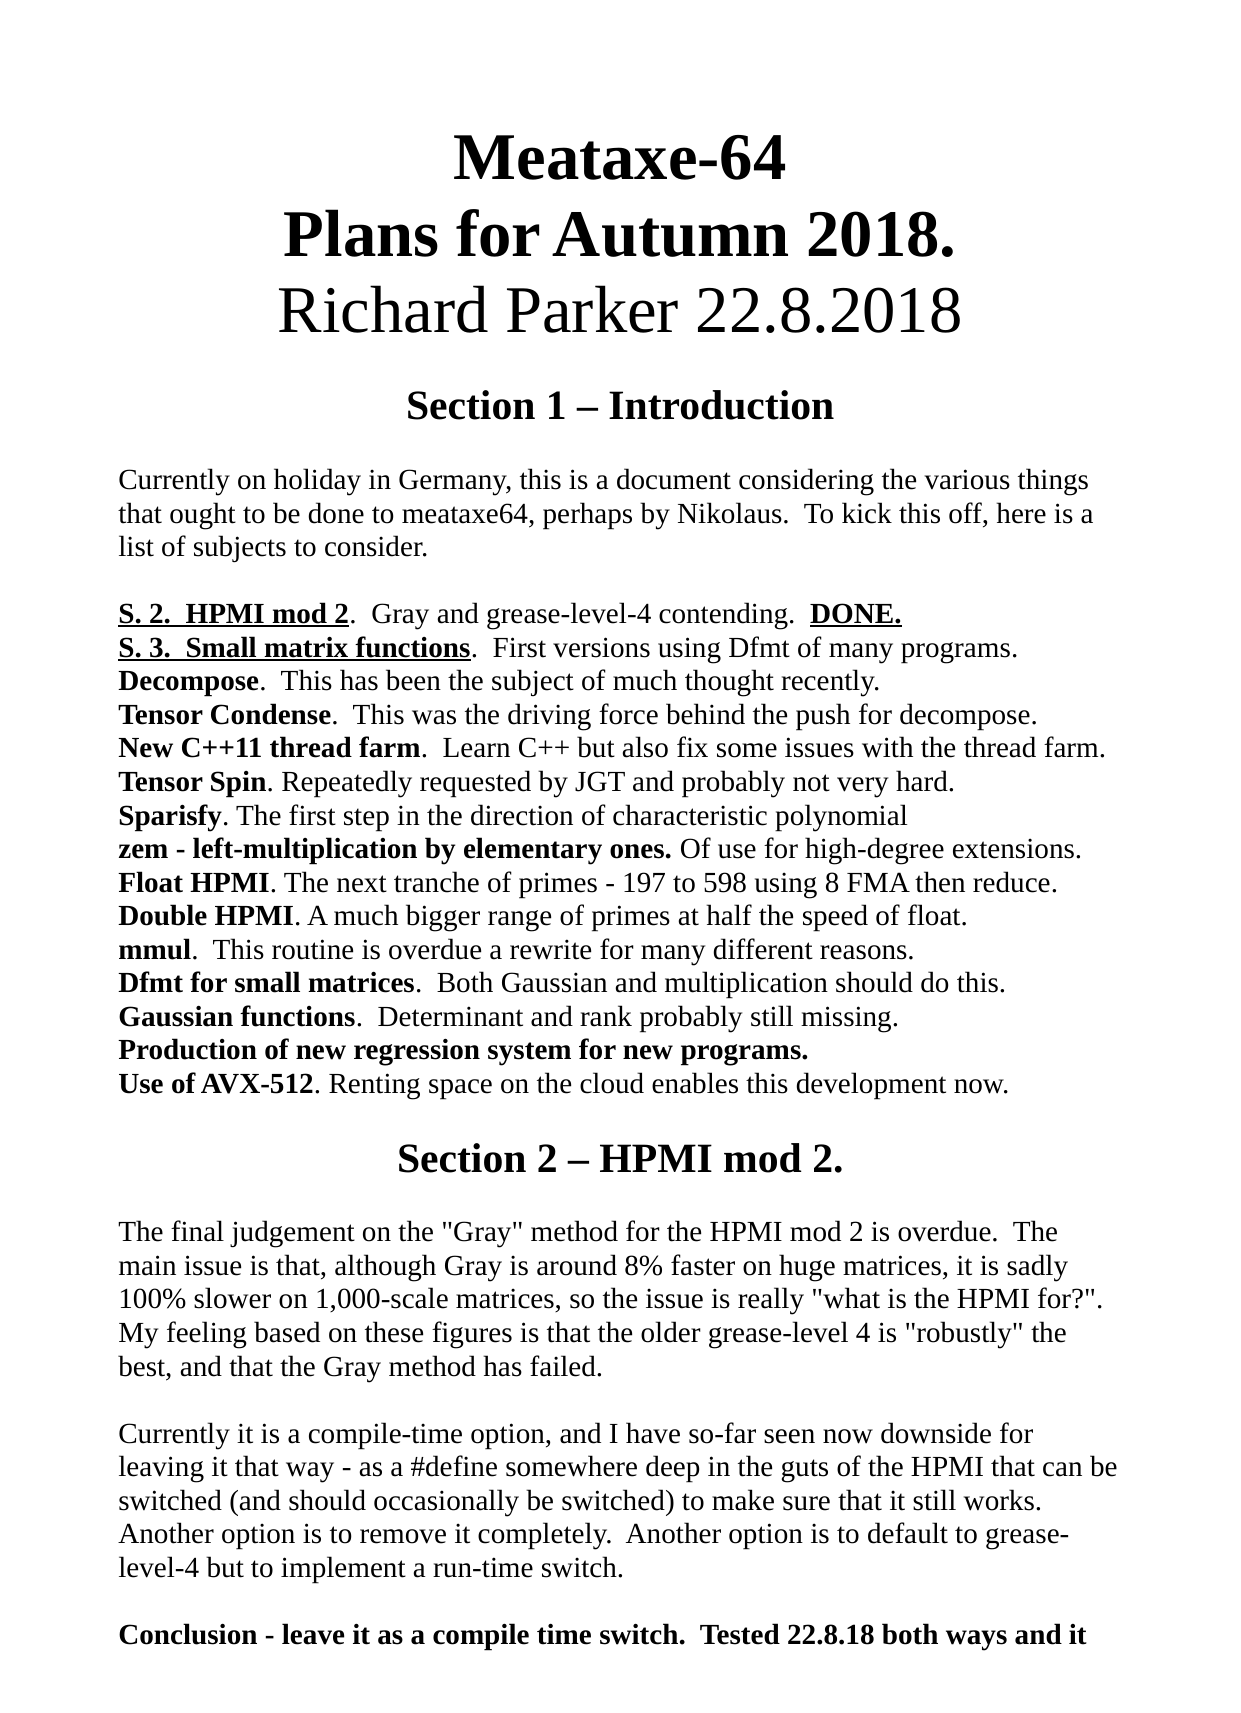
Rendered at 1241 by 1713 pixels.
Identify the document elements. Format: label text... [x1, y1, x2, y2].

text Sparisfy. The first step in the direction of characteristic polynomial [118, 798, 1122, 831]
text Plans for Autumn 2018. [118, 194, 1122, 271]
text Dfmt for small matrices. Both Gaussian and multiplication should do this. [118, 965, 1122, 999]
text Section 1 – Introduction [118, 381, 1122, 429]
text S. 2. HPMI mod 2. Gray and grease-level-4 contending. DONE. [118, 596, 1122, 630]
text Production of new regression system for new programs. [118, 1032, 1122, 1066]
text Float HPMI. The next tranche of primes - 197 to 598 using 8 FMA then reduce. [118, 865, 1122, 898]
text New C++11 thread farm. Learn C++ but also fix some issues with the thread farm. [118, 731, 1122, 764]
text Section 2 – HPMI mod 2. [118, 1133, 1122, 1181]
text Meataxe-64 [118, 117, 1122, 194]
text Use of AVX-512. Renting space on the cloud enables this development now. [118, 1066, 1122, 1099]
text The final judgement on the "Gray" method for the HPMI mod 2 is overdue. The main issue is that, although Gray is around 8% faster on huge matrices, it is sadly 100% slower on 1,000-scale matrices, so the issue is really "what is the HPMI for?". My feeling based on these figures is that the older grease-level 4 is "robustly" the best, and that the Gray method has failed. [118, 1214, 1122, 1382]
text zem - left-multiplication by elementary ones. Of use for high-degree extensions. [118, 831, 1122, 865]
text mmul. This routine is overdue a rewrite for many different reasons. [118, 932, 1122, 965]
text Tensor Spin. Repeatedly requested by JGT and probably not very hard. [118, 764, 1122, 798]
text Double HPMI. A much bigger range of primes at half the speed of float. [118, 898, 1122, 932]
text Conclusion - leave it as a compile time switch. Tested 22.8.18 both ways and it [118, 1617, 1122, 1651]
text Decompose. This has been the subject of much thought recently. [118, 663, 1122, 697]
text Gaussian functions. Determinant and rank probably still missing. [118, 999, 1122, 1032]
text Richard Parker 22.8.2018 [118, 271, 1122, 347]
text Currently it is a compile-time option, and I have so-far seen now downside for leaving it that way - as a #define somewhere deep in the guts of the HPMI that can be switched (and should occasionally be switched) to make sure that it still works. Another option is to remove it completely. Another option is to default to grease-level-4 but to implement a run-time switch. [118, 1416, 1122, 1583]
text Currently on holiday in Germany, this is a document considering the various things that ought to be done to meataxe64, perhaps by Nikolaus. To kick this off, here is a list of subjects to consider. [118, 462, 1122, 563]
text Tensor Condense. This was the driving force behind the push for decompose. [118, 697, 1122, 731]
text S. 3. Small matrix functions. First versions using Dfmt of many programs. [118, 630, 1122, 663]
